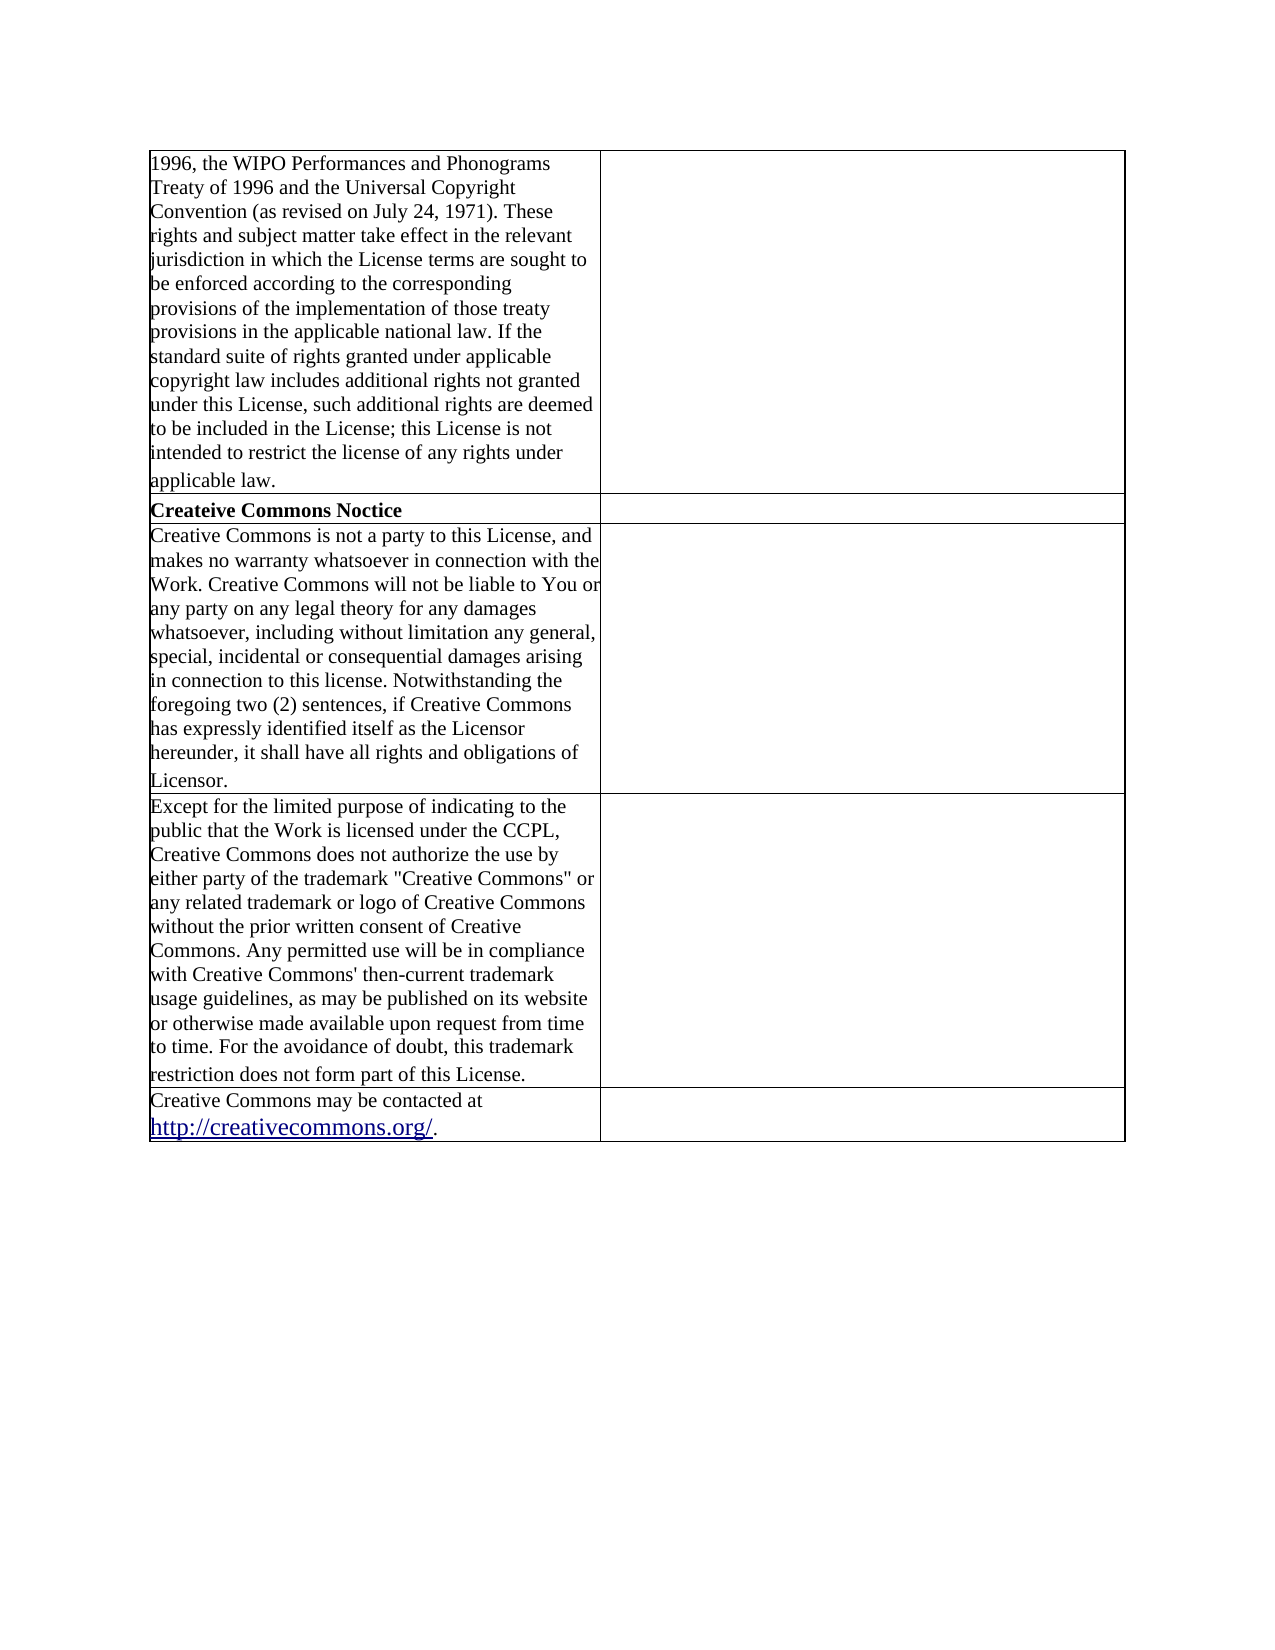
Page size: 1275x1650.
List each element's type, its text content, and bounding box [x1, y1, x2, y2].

table_cell Creative Commons may be contacted at http://creativecommons.org/. [151, 1088, 600, 1141]
table_cell 1996, the WIPO Performances and Phonograms Treaty of 1996 and the Universal Copyright Convention (as revised on July 24, 1971). These rights and subject matter take effect in the relevant jurisdiction in which the License terms are sought to be enforced according to the corresponding provisions of the implementation of those treaty provisions in the applicable national law. If the standard suite of rights granted under applicable copyright law includes additional rights not granted under this License, such additional rights are deemed to be included in the License; this License is not intended to restrict the license of any rights under applicable law. [151, 151, 600, 493]
table_cell [601, 794, 1124, 1087]
table_cell [601, 494, 1124, 522]
table_cell Except for the limited purpose of indicating to the public that the Work is licensed under the CCPL, Creative Commons does not authorize the use by either party of the trademark "Creative Commons" or any related trademark or logo of Creative Commons without the prior written consent of Creative Commons. Any permitted use will be in compliance with Creative Commons' then-current trademark usage guidelines, as may be published on its website or otherwise made available upon request from time to time. For the avoidance of doubt, this trademark restriction does not form part of this License. [151, 794, 600, 1087]
table_cell Createive Commons Noctice [151, 494, 600, 522]
table_cell [601, 524, 1124, 793]
table_cell [601, 151, 1124, 493]
table_cell [601, 1088, 1124, 1141]
table_cell Creative Commons is not a party to this License, and makes no warranty whatsoever in connection with the Work. Creative Commons will not be liable to You or any party on any legal theory for any damages whatsoever, including without limitation any general, special, incidental or consequential damages arising in connection to this license. Notwithstanding the foregoing two (2) sentences, if Creative Commons has expressly identified itself as the Licensor hereunder, it shall have all rights and obligations of Licensor. [151, 524, 600, 793]
